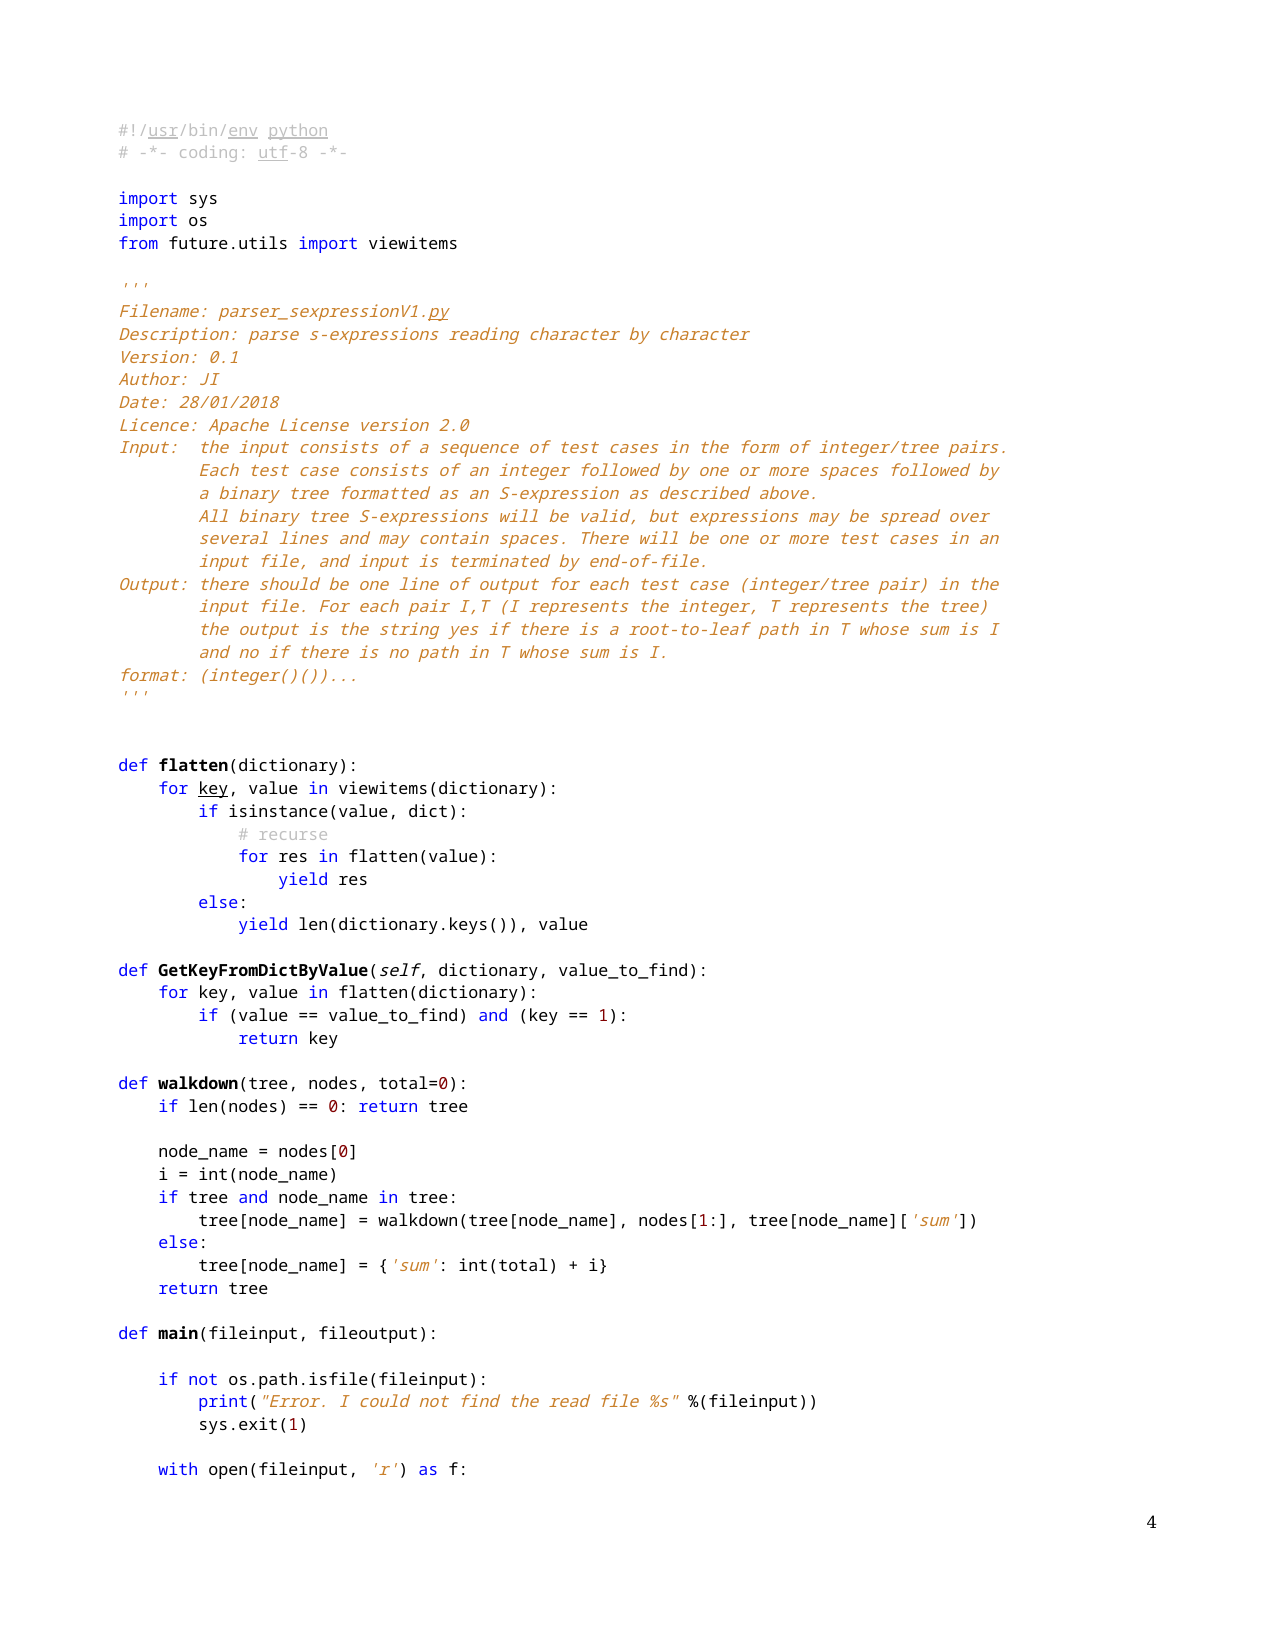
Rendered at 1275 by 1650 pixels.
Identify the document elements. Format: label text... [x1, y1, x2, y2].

text if len(nodes) == 0: return tree [118, 1094, 1157, 1117]
text if not os.path.isfile(fileinput): [118, 1367, 1157, 1390]
text Licence: Apache License version 2.0 [118, 413, 1157, 436]
text the output is the string yes if there is a root-to-leaf path in T whose sum is I [118, 618, 1157, 640]
text return tree [118, 1276, 1157, 1299]
text input file. For each pair I,T (I represents the integer, T represents the tree) [118, 595, 1157, 618]
text format: (integer()())... [118, 663, 1157, 686]
text #!/usr/bin/env python [118, 118, 1157, 141]
text def walkdown(tree, nodes, total=0): [118, 1072, 1157, 1094]
text if tree and node_name in tree: [118, 1185, 1157, 1208]
text sys.exit(1) [118, 1412, 1157, 1435]
text def main(fileinput, fileoutput): [118, 1322, 1157, 1344]
text if isinstance(value, dict): [118, 799, 1157, 822]
text tree[node_name] = {'sum': int(total) + i} [118, 1253, 1157, 1276]
text with open(fileinput, 'r') as f: [118, 1458, 1157, 1481]
text input file, and input is terminated by end-of-file. [118, 549, 1157, 572]
text import sys [118, 186, 1157, 209]
text yield len(dictionary.keys()), value [118, 913, 1157, 936]
text print("Error. I could not find the read file %s" %(fileinput)) [118, 1390, 1157, 1412]
text Input: the input consists of a sequence of test cases in the form of integer/tree pairs. [118, 436, 1157, 459]
text and no if there is no path in T whose sum is I. [118, 640, 1157, 663]
text for key, value in viewitems(dictionary): [118, 777, 1157, 799]
text def flatten(dictionary): [118, 754, 1157, 777]
text # -*- coding: utf-8 -*- [118, 141, 1157, 163]
text for key, value in flatten(dictionary): [118, 981, 1157, 1004]
text Version: 0.1 [118, 345, 1157, 368]
text Description: parse s-expressions reading character by character [118, 322, 1157, 345]
text ''' [118, 686, 1157, 708]
text All binary tree S-expressions will be valid, but expressions may be spread over [118, 504, 1157, 527]
text if (value == value_to_find) and (key == 1): [118, 1004, 1157, 1026]
text several lines and may contain spaces. There will be one or more test cases in an [118, 527, 1157, 549]
text Each test case consists of an integer followed by one or more spaces followed by [118, 459, 1157, 481]
text from future.utils import viewitems [118, 232, 1157, 254]
text ''' [118, 277, 1157, 300]
text return key [118, 1026, 1157, 1049]
text Date: 28/01/2018 [118, 391, 1157, 413]
text else: [118, 890, 1157, 913]
text tree[node_name] = walkdown(tree[node_name], nodes[1:], tree[node_name]['sum']) [118, 1208, 1157, 1231]
text a binary tree formatted as an S-expression as described above. [118, 481, 1157, 504]
text else: [118, 1231, 1157, 1253]
text for res in flatten(value): [118, 845, 1157, 867]
text def GetKeyFromDictByValue(self, dictionary, value_to_find): [118, 958, 1157, 981]
text Filename: parser_sexpressionV1.py [118, 300, 1157, 322]
text node_name = nodes[0] [118, 1140, 1157, 1163]
text i = int(node_name) [118, 1163, 1157, 1185]
text import os [118, 209, 1157, 232]
text # recurse [118, 822, 1157, 845]
text yield res [118, 867, 1157, 890]
text Output: there should be one line of output for each test case (integer/tree pair) in the [118, 572, 1157, 595]
text Author: JI [118, 368, 1157, 391]
